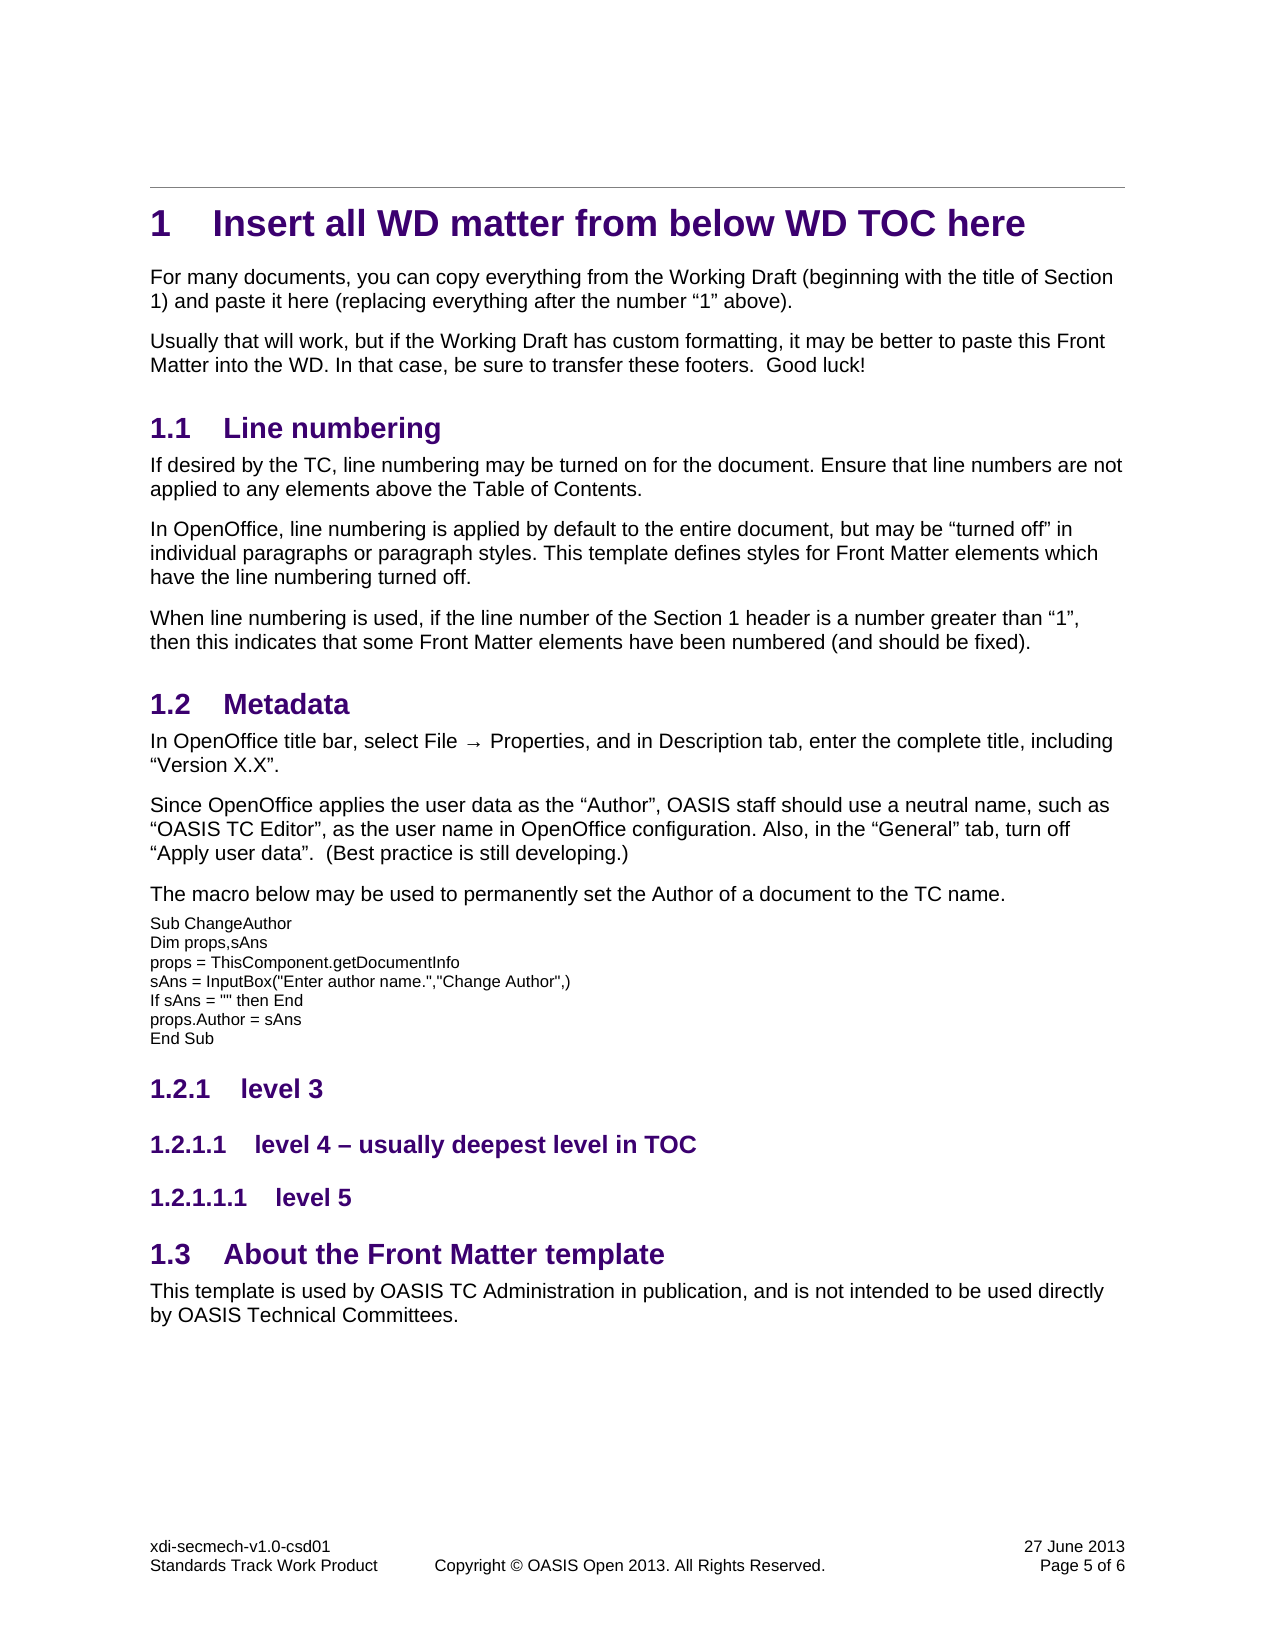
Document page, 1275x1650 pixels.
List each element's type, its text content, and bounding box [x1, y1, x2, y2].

text End Sub [150, 1029, 1125, 1048]
text props.Author = sAns [150, 1010, 1125, 1029]
text In OpenOffice title bar, select File → Properties, and in Description tab, enter the complete title, including “Version X.X”. [150, 729, 1125, 777]
subtitle level 3 [150, 1073, 1125, 1104]
text Sub ChangeAuthor [150, 914, 1125, 933]
subtitle level 5 [150, 1183, 1125, 1212]
text When line numbering is used, if the line number of the Section 1 header is a number greater than “1”, then this indicates that some Front Matter elements have been numbered (and should be fixed). [150, 606, 1125, 653]
text This template is used by OASIS TC Administration in publication, and is not intended to be used directly by OASIS Technical Committees. [150, 1279, 1125, 1327]
text If desired by the TC, line numbering may be turned on for the document. Ensure that line numbers are not applied to any elements above the Table of Contents. [150, 452, 1125, 500]
text Usually that will work, but if the Working Draft has custom formatting, it may be better to paste this Front Matter into the WD. In that case, be sure to transfer these footers. Good luck! [150, 329, 1125, 377]
text Dim props,sAns [150, 933, 1125, 952]
text For many documents, you can copy everything from the Working Draft (beginning with the title of Section 1) and paste it here (replacing everything after the number “1” above). [150, 265, 1125, 313]
subtitle level 4 – usually deepest level in TOC [150, 1129, 1125, 1158]
subtitle Insert all WD matter from below WD TOC here [150, 188, 1125, 244]
text Since OpenOffice applies the user data as the “Author”, OASIS staff should use a neutral name, such as “OASIS TC Editor”, as the user name in OpenOffice configuration. Also, in the “General” tab, turn off “Apply user data”. (Best practice is still developing.) [150, 793, 1125, 865]
text sAns = InputBox("Enter author name.","Change Author",) [150, 972, 1125, 991]
text If sAns = "" then End [150, 991, 1125, 1010]
text props = ThisComponent.getDocumentInfo [150, 952, 1125, 972]
text In OpenOffice, line numbering is applied by default to the entire document, but may be “turned off” in individual paragraphs or paragraph styles. This template defines styles for Front Matter elements which have the line numbering turned off. [150, 517, 1125, 589]
subtitle Line numbering [150, 411, 1125, 444]
text The macro below may be used to permanently set the Author of a document to the TC name. [150, 882, 1125, 906]
subtitle About the Front Matter template [150, 1237, 1125, 1271]
subtitle Metadata [150, 687, 1125, 720]
